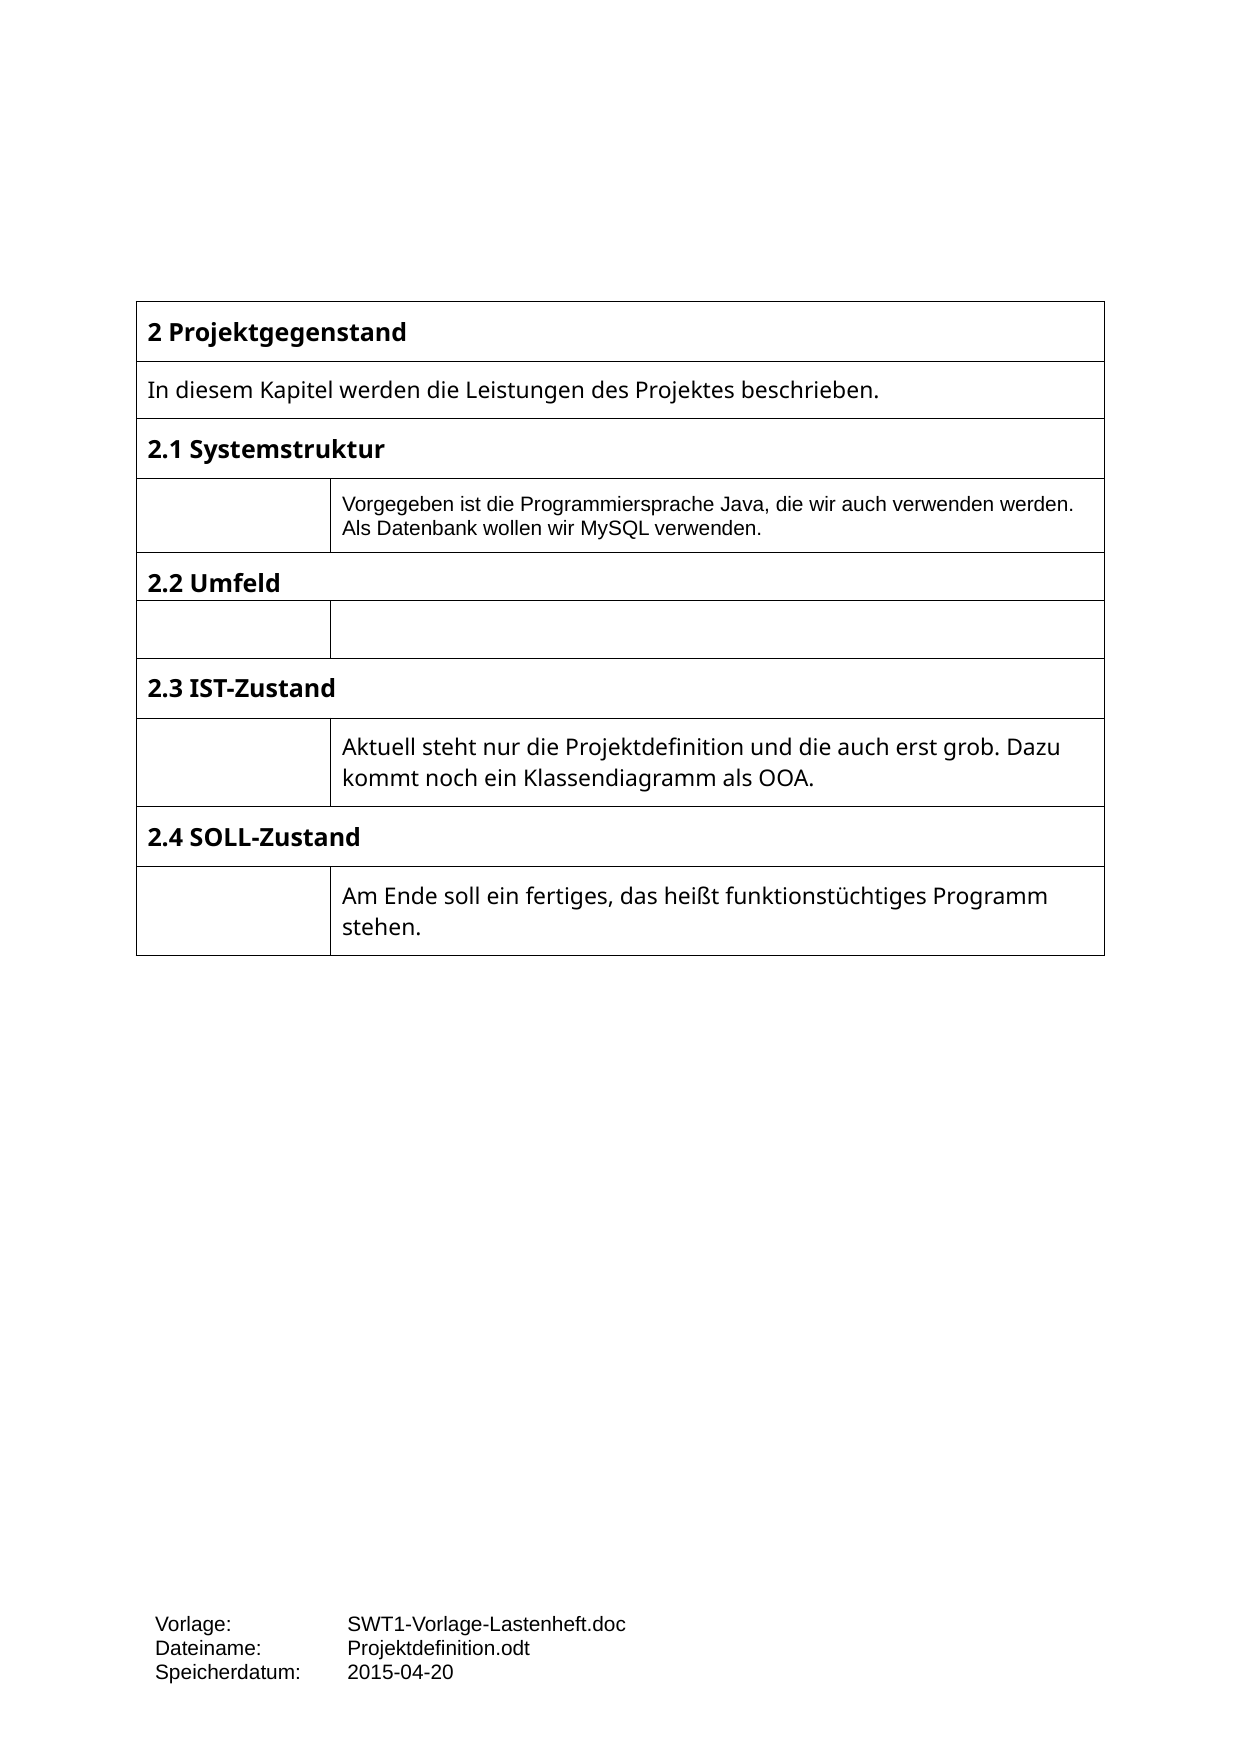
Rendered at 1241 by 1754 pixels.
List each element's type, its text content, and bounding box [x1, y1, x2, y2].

table_cell Am Ende soll ein fertiges, das heißt funktionstüchtiges Programm stehen. [331, 867, 1104, 955]
table_cell [137, 867, 330, 955]
table_cell [137, 479, 330, 552]
table_cell 2.1 Systemstruktur [137, 419, 1104, 478]
table_cell Aktuell steht nur die Projektdefinition und die auch erst grob. Dazu kommt noch ein Klassendiagramm als OOA. [331, 719, 1104, 806]
table_cell In diesem Kapitel werden die Leistungen des Projektes beschrieben. [137, 362, 1104, 418]
table_cell [331, 601, 1104, 657]
table_header 2 Projektgegenstand [137, 302, 1104, 361]
table_cell [137, 719, 330, 806]
table_cell 2.4 SOLL-Zustand [137, 807, 1104, 866]
table_cell 2.2 Umfeld [137, 553, 1104, 600]
table_cell Vorgegeben ist die Programmiersprache Java, die wir auch verwenden werden. Als Datenbank wollen wir MySQL verwenden. [331, 479, 1104, 552]
table_cell [137, 601, 330, 657]
table_cell 2.3 IST-Zustand [137, 659, 1104, 718]
